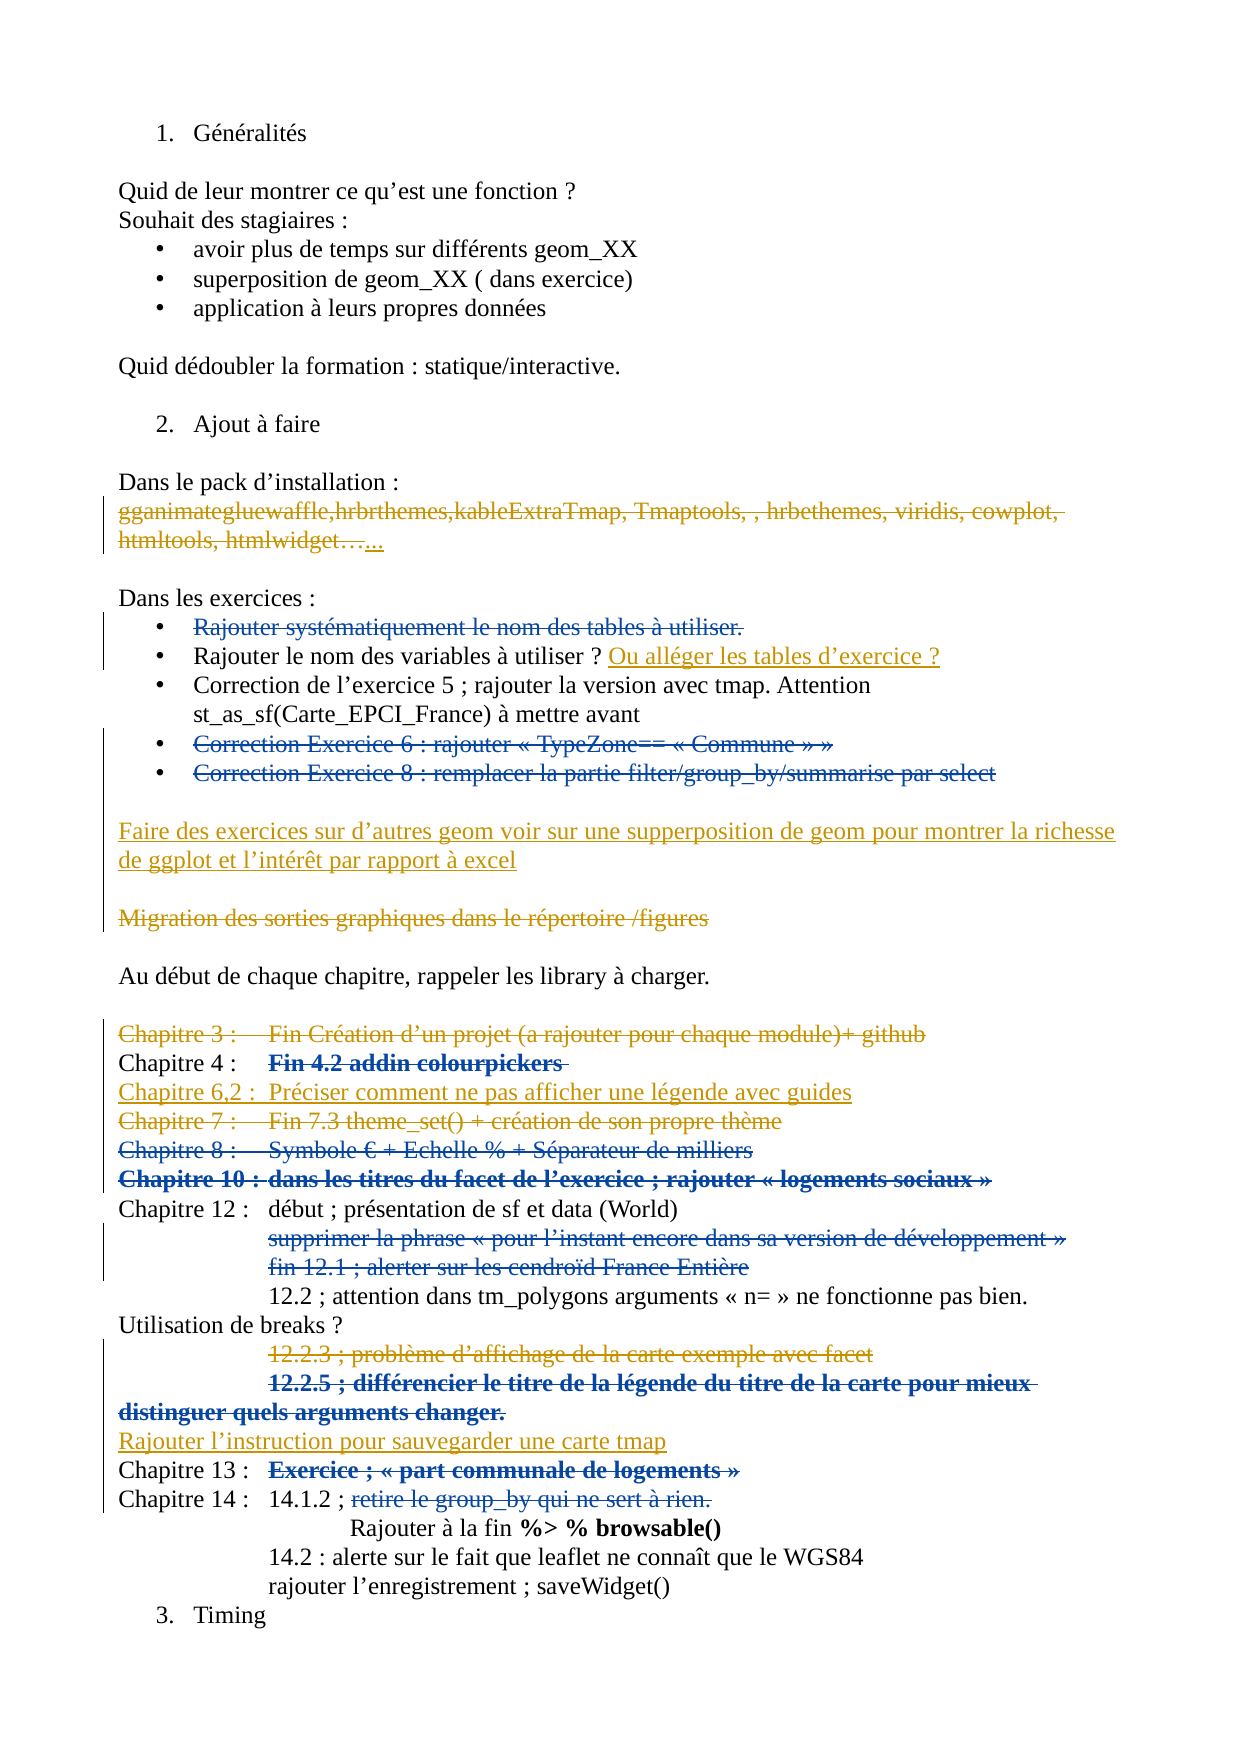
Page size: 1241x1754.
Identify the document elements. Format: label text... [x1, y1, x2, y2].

text Faire des exercices sur d’autres geom voir sur une supperposition de geom pour montrer la richesse de ggplot et l’intérêt par rapport à excel [118, 816, 1122, 874]
text Souhait des stagiaires : [118, 205, 1122, 234]
text Chapitre 14 : 14.1.2 ; [118, 1484, 1122, 1513]
text Dans le pack d’installation : [118, 467, 1122, 496]
list Timing [156, 1600, 1122, 1629]
text Dans les exercices : [118, 583, 1122, 612]
list avoir plus de temps sur différents geom_XX [156, 234, 1122, 263]
list application à leurs propres données [156, 292, 1122, 322]
text ... [118, 496, 1122, 554]
list Rajouter le nom des variables à utiliser ? Ou alléger les tables d’exercice ? [156, 641, 1122, 670]
list Généralités [156, 118, 1122, 147]
text Quid de leur montrer ce qu’est une fonction ? [118, 176, 1122, 205]
text Chapitre 13 : Exercice ; « part communale de logements » [118, 1455, 1122, 1484]
text Au début de chaque chapitre, rappeler les library à charger. [118, 961, 1122, 990]
text 14.2 : alerte sur le fait que leaflet ne connaît que le WGS84 [118, 1542, 1122, 1571]
text 12.2 ; attention dans tm_polygons arguments « n= » ne fonctionne pas bien. Utilisation de breaks ? [118, 1281, 1122, 1339]
text Rajouter l’instruction pour sauvegarder une carte tmap [118, 1426, 1122, 1455]
list Ajout à faire [156, 409, 1122, 438]
text Quid dédoubler la formation : statique/interactive. [118, 351, 1122, 380]
list superposition de geom_XX ( dans exercice) [156, 263, 1122, 292]
list Correction de l’exercice 5 ; rajouter la version avec tmap. Attention st_as_sf(Carte_EPCI_France) à mettre avant [156, 670, 1122, 728]
text 12.2.5 ; différencier le titre de la légende du titre de la carte pour mieux distinguer quels arguments changer. [118, 1368, 1122, 1426]
text Chapitre 4 : Fin 4.2 addin colourpickers [118, 1048, 1122, 1077]
text rajouter l’enregistrement ; saveWidget() [118, 1571, 1122, 1600]
text Chapitre 6,2 : Préciser comment ne pas afficher une légende avec guides [118, 1077, 1122, 1106]
text Rajouter à la fin %> % browsable() [118, 1513, 1122, 1542]
text Chapitre 12 : début ; présentation de sf et data (World) [118, 1193, 1122, 1222]
